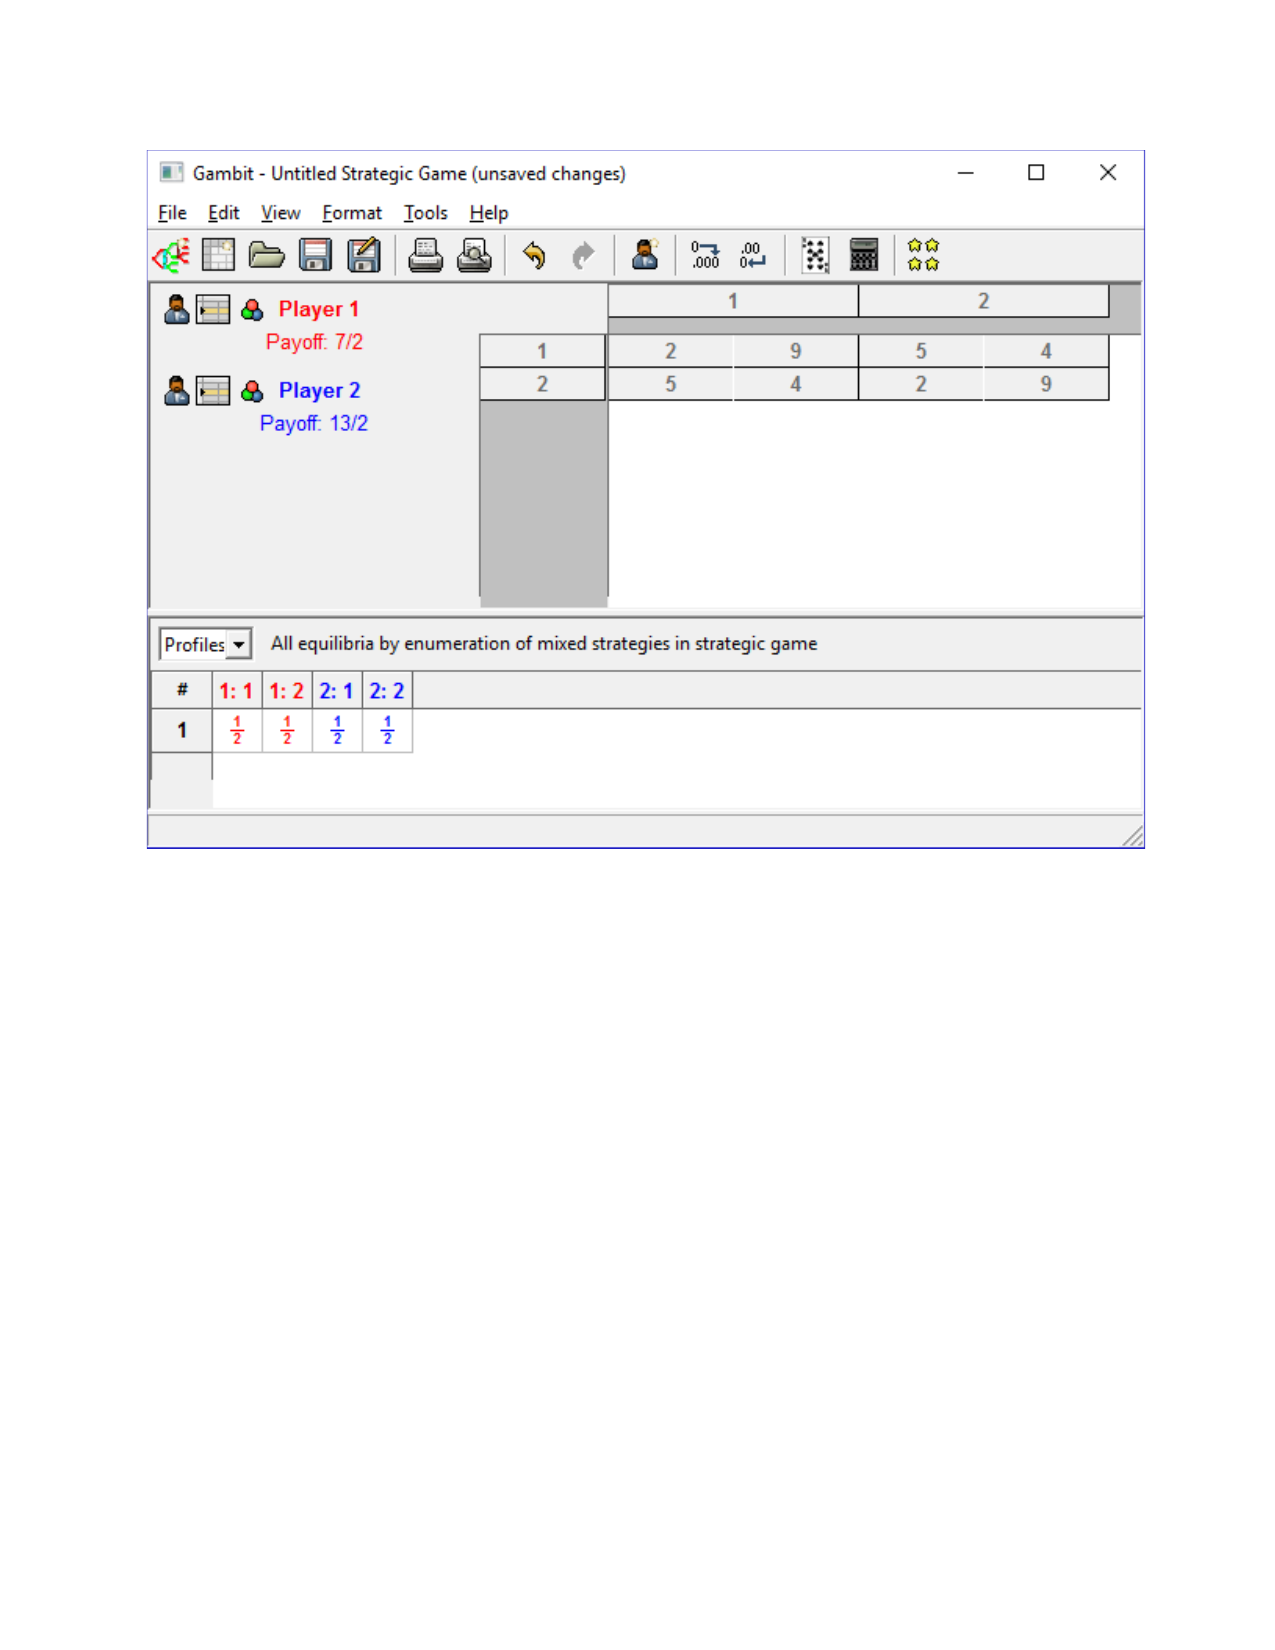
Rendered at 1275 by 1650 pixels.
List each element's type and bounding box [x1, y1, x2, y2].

picture [146, 150, 1146, 849]
